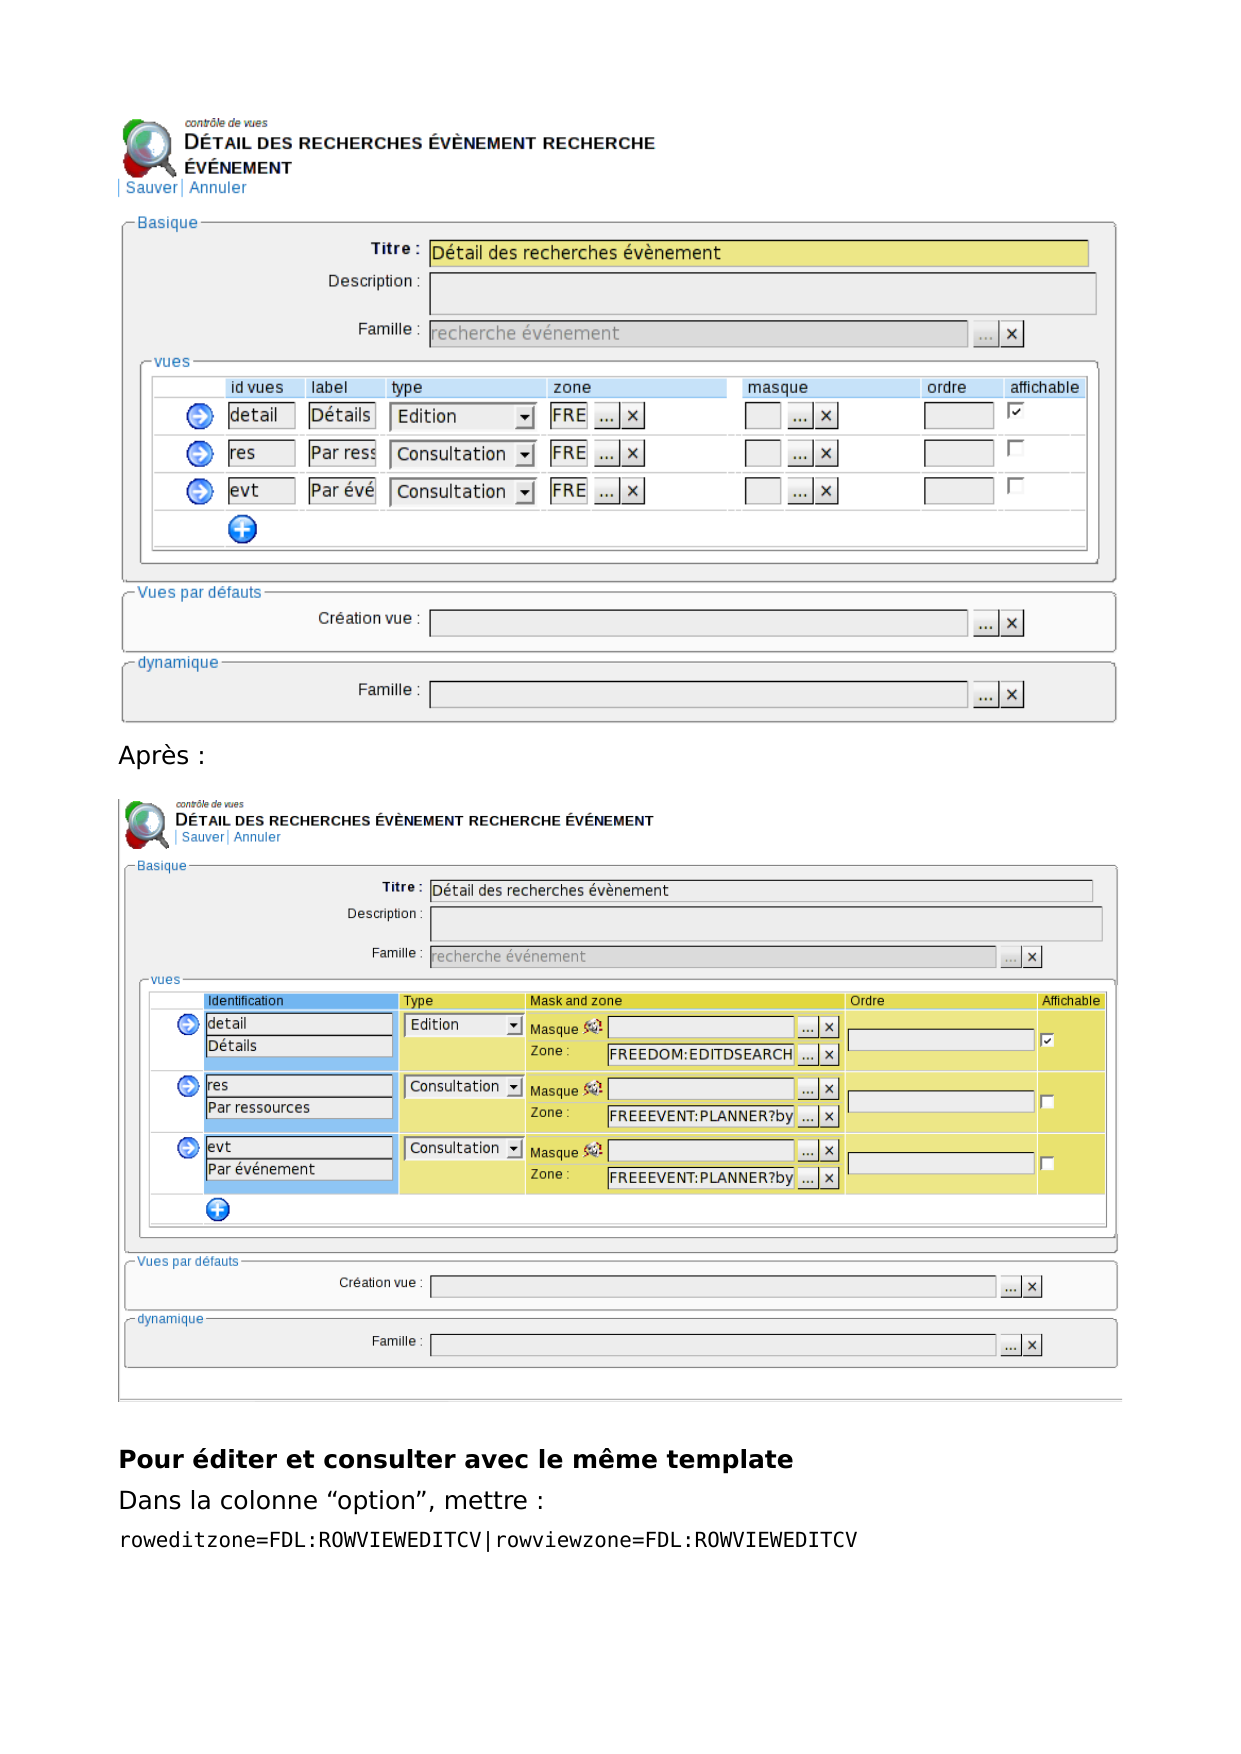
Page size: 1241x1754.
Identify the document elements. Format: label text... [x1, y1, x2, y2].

text Après : [118, 741, 1122, 799]
picture [118, 118, 1123, 729]
subtitle Pour éditer et consulter avec le même template [118, 1445, 1122, 1474]
picture [118, 799, 1123, 1402]
text Dans la colonne “option”, mettre : [118, 1487, 1122, 1516]
text roweditzone=FDL:ROWVIEWEDITCV|rowviewzone=FDL:ROWVIEWEDITCV [118, 1528, 1122, 1552]
text [118, 1402, 1122, 1407]
